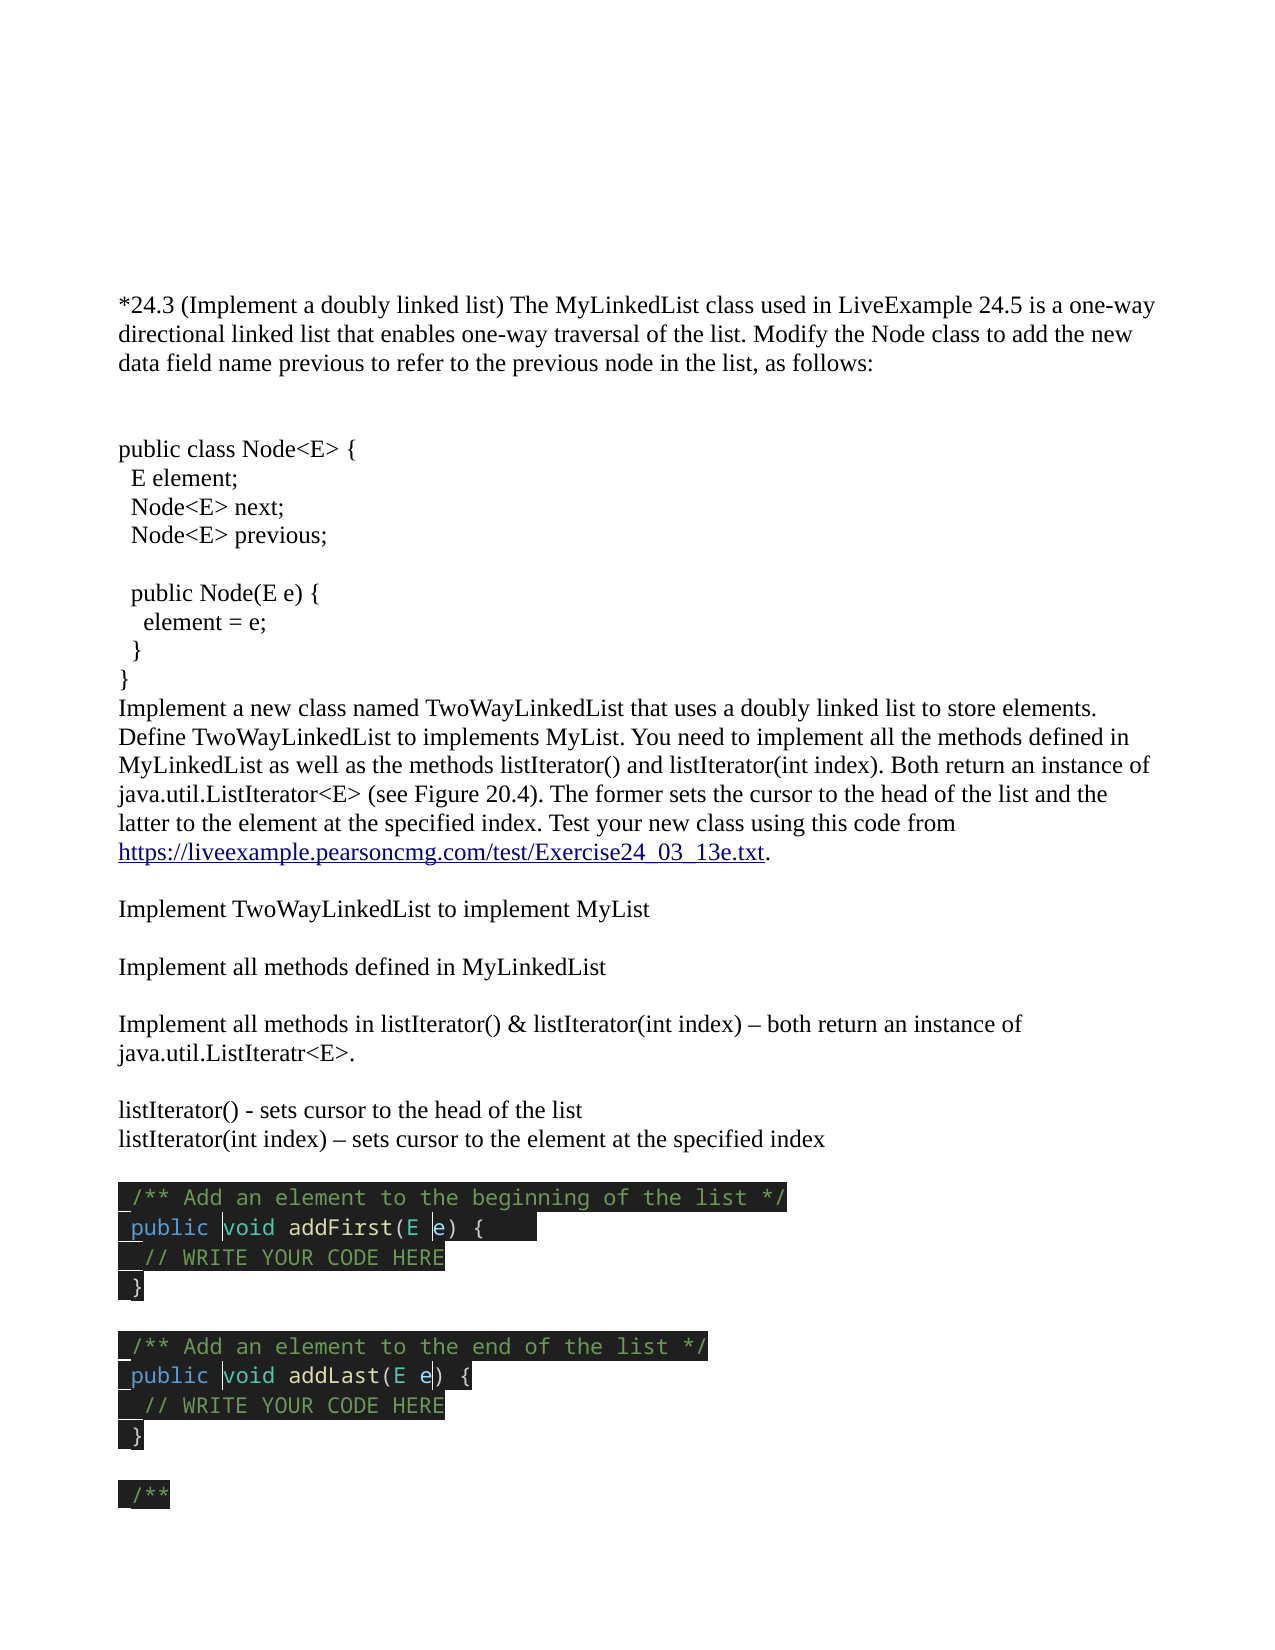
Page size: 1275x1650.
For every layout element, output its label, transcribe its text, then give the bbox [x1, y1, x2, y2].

text Implement a new class named TwoWayLinkedList that uses a doubly linked list to store elements. Define TwoWayLinkedList to implements MyList. You need to implement all the methods defined in MyLinkedList as well as the methods listIterator() and listIterator(int index). Both return an instance of java.util.ListIterator<E> (see Figure 20.4). The former sets the cursor to the head of the list and the latter to the element at the specified index. Test your new class using this code from https://liveexample.pearsoncmg.com/test/Exercise24_03_13e.txt. [118, 693, 1157, 866]
text Implement TwoWayLinkedList to implement MyList [118, 894, 1157, 923]
text E element; [118, 463, 1157, 492]
text Implement all methods in listIterator() & listIterator(int index) – both return an instance of [118, 1009, 1157, 1038]
text } [118, 1420, 1157, 1450]
text } [118, 664, 1157, 693]
text Node<E> previous; [118, 521, 1157, 549]
text Node<E> next; [118, 492, 1157, 521]
text java.util.ListIteratr<E>. [118, 1038, 1157, 1067]
text /** Add an element to the end of the list */ [118, 1331, 1157, 1361]
text public void addFirst(E e) { [118, 1212, 1157, 1241]
text } [118, 1271, 1157, 1301]
text public Node(E e) { [118, 578, 1157, 607]
text listIterator() - sets cursor to the head of the list [118, 1096, 1157, 1124]
text public class Node<E> { [118, 434, 1157, 463]
text listIterator(int index) – sets cursor to the element at the specified index [118, 1124, 1157, 1153]
text public void addLast(E e) { [118, 1361, 1157, 1390]
text Implement all methods defined in MyLinkedList [118, 952, 1157, 981]
text } [118, 636, 1157, 664]
text /** [118, 1479, 1157, 1509]
text // WRITE YOUR CODE HERE [118, 1390, 1157, 1420]
text *24.3 (Implement a doubly linked list) The MyLinkedList class used in LiveExample 24.5 is a one-way directional linked list that enables one-way traversal of the list. Modify the Node class to add the new data field name previous to refer to the previous node in the list, as follows: [118, 291, 1157, 377]
text element = e; [118, 607, 1157, 636]
text // WRITE YOUR CODE HERE [118, 1241, 1157, 1271]
text /** Add an element to the beginning of the list */ [118, 1182, 1157, 1212]
